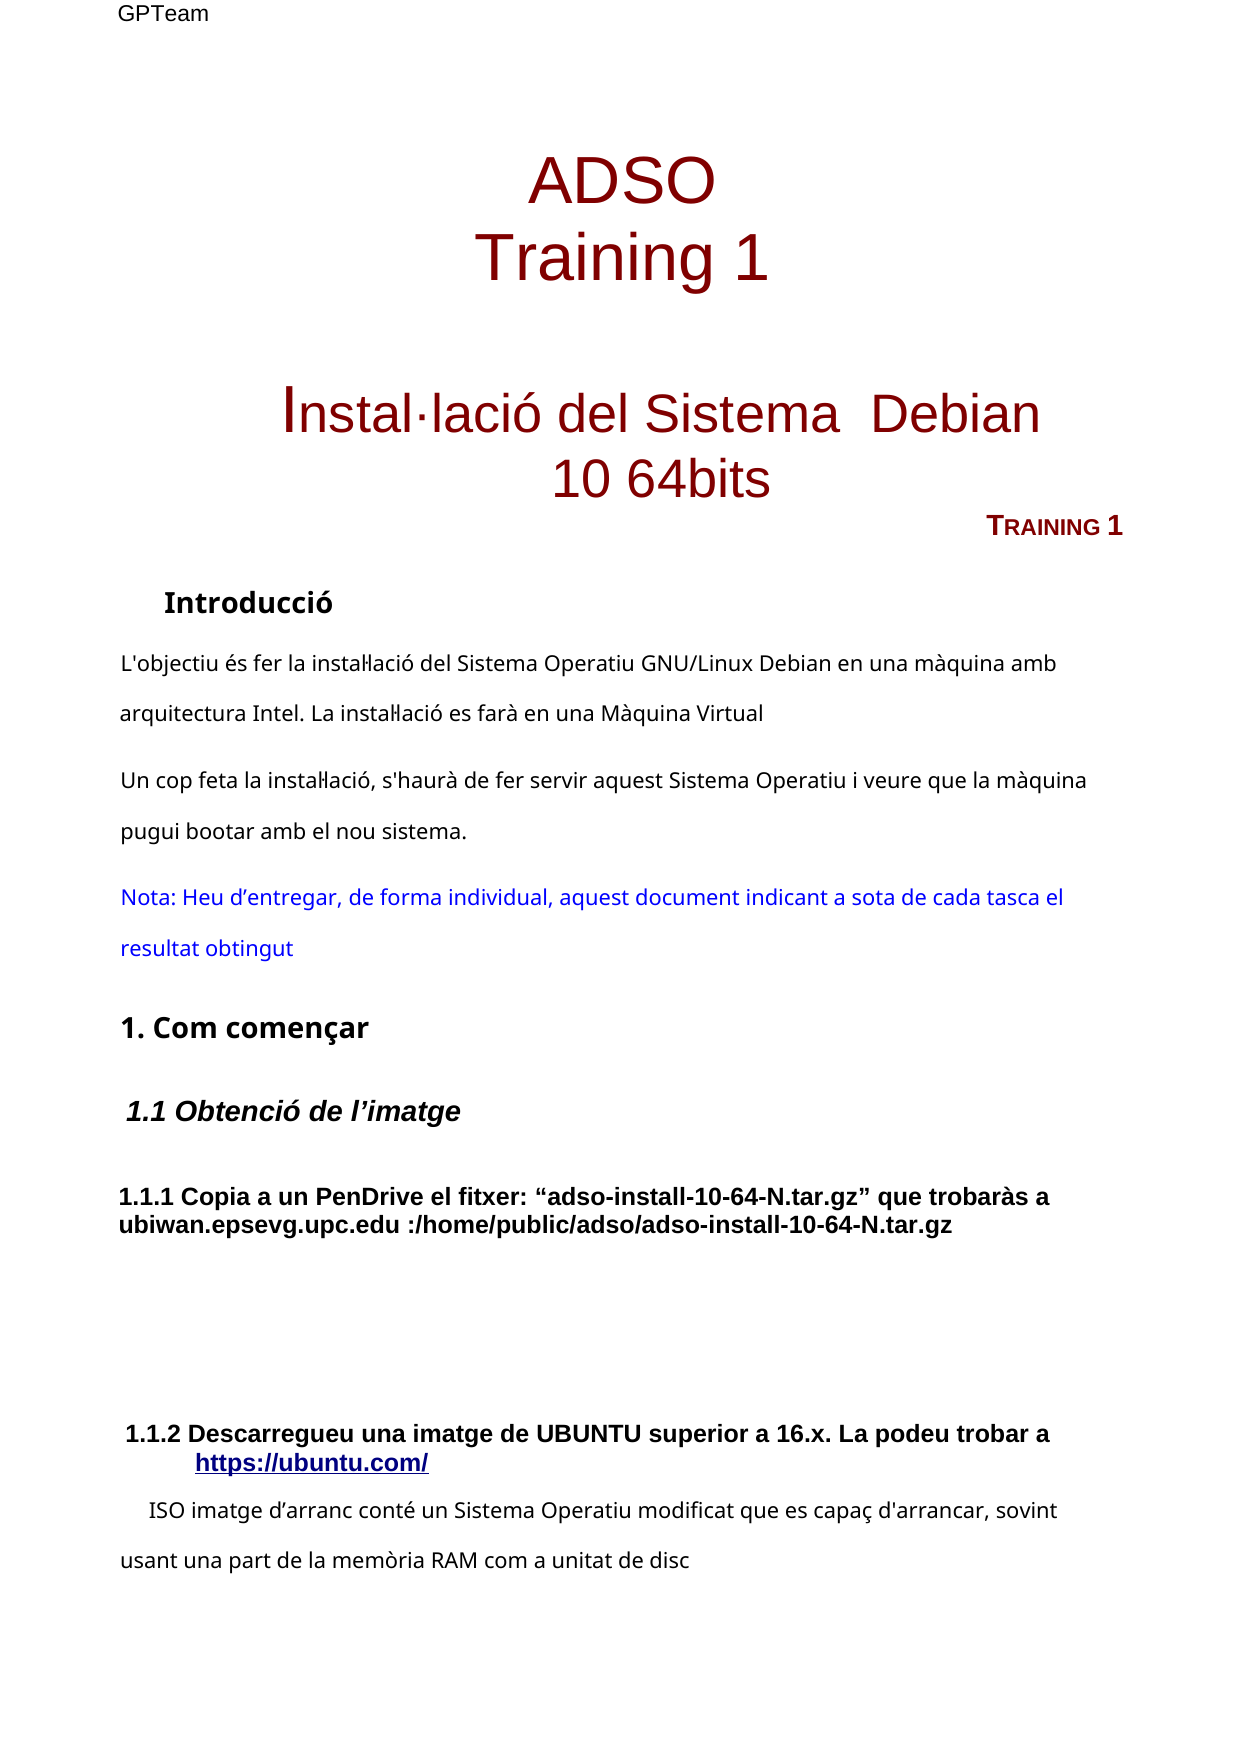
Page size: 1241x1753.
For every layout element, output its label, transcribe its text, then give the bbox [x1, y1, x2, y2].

text 1.1.2 Descarregueu una imatge de UBUNTU superior a 16.x. La podeu trobar a https://ubuntu.com/ [118, 1419, 1123, 1476]
text ADSO [117, 141, 1128, 218]
text 1.1.1 Copia a un PenDrive el fitxer: “adso-install-10-64-N.tar.gz” que trobaràs a ubiwan.epsevg.upc.edu :/home/public/adso/adso-install-10-64-N.tar.gz [118, 1182, 1123, 1239]
text Training 1 [117, 218, 1128, 295]
text Introducció [164, 582, 1128, 622]
text 1. Com començar [120, 1007, 1128, 1047]
text L'objectiu és fer la instal·lació del Sistema Operatiu GNU/Linux Debian en una màquina amb arquitectura Intel. La instal·lació es farà en una Màquina Virtual [119, 648, 1120, 728]
text 1.1 Obtenció de l’imatge [118, 1094, 1128, 1128]
text Instal·lació del Sistema Debian 10 64bits [253, 372, 1069, 508]
text Un cop feta la instal·lació, s'haurà de fer servir aquest Sistema Operatiu i veure que la màquina pugui bootar amb el nou sistema. [120, 765, 1121, 845]
text ISO imatge d’arranc conté un Sistema Operatiu modificat que es capaç d'arrancar, sovint usant una part de la memòria RAM com a unitat de disc [120, 1494, 1121, 1575]
text Nota: Heu d’entregar, de forma individual, aquest document indicant a sota de cada tasca el resultat obtingut [120, 882, 1123, 963]
text TRAINING 1 [117, 508, 1123, 542]
